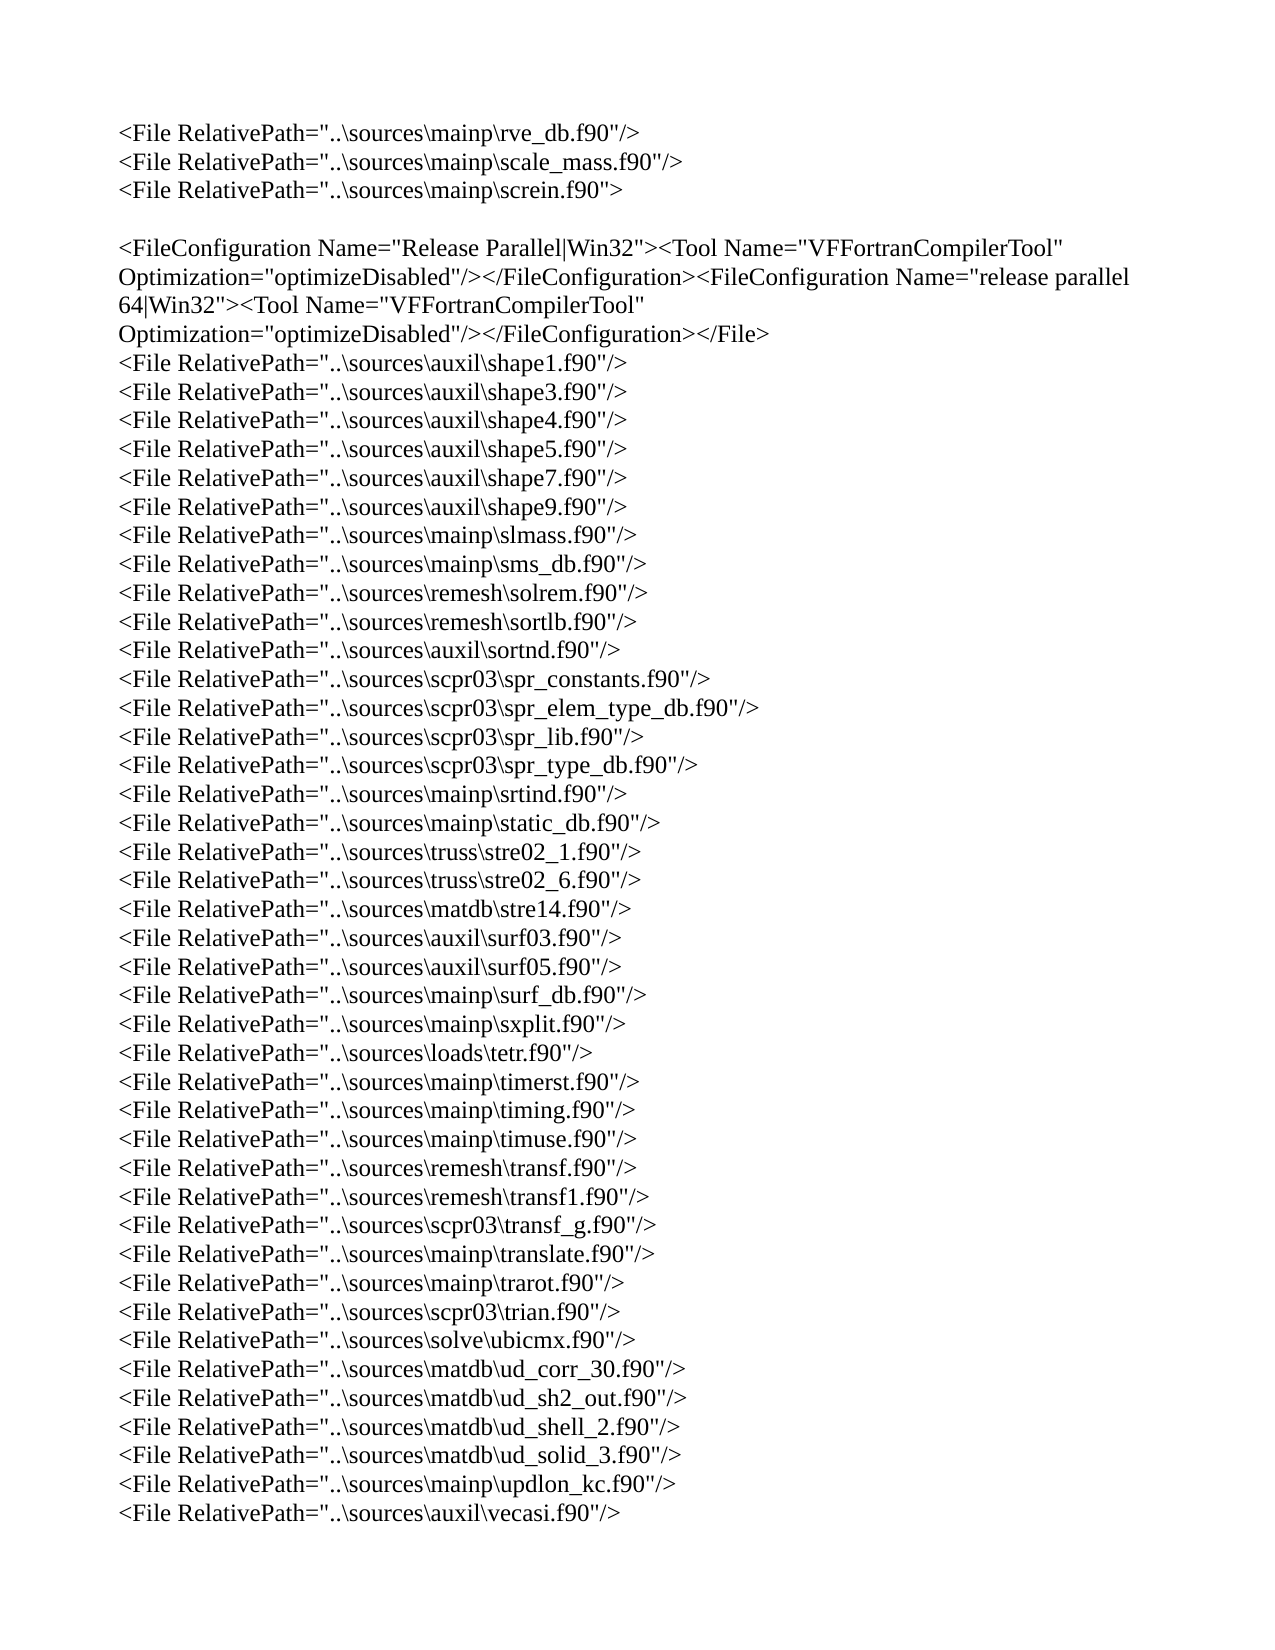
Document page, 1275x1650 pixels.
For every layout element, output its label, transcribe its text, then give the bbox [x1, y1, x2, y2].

text <File RelativePath="..\sources\auxil\sortnd.f90"/> [118, 636, 1157, 664]
text <File RelativePath="..\sources\remesh\sortlb.f90"/> [118, 607, 1157, 636]
text <File RelativePath="..\sources\remesh\solrem.f90"/> [118, 578, 1157, 607]
text <File RelativePath="..\sources\solve\ubicmx.f90"/> [118, 1326, 1157, 1354]
text <File RelativePath="..\sources\mainp\slmass.f90"/> [118, 521, 1157, 549]
text <File RelativePath="..\sources\matdb\ud_shell_2.f90"/> [118, 1412, 1157, 1441]
text <File RelativePath="..\sources\scpr03\spr_elem_type_db.f90"/> [118, 693, 1157, 722]
text <File RelativePath="..\sources\mainp\surf_db.f90"/> [118, 981, 1157, 1009]
text <File RelativePath="..\sources\mainp\timuse.f90"/> [118, 1124, 1157, 1153]
text <File RelativePath="..\sources\auxil\shape3.f90"/> [118, 377, 1157, 406]
text <File RelativePath="..\sources\truss\stre02_1.f90"/> [118, 837, 1157, 866]
text <File RelativePath="..\sources\mainp\scale_mass.f90"/> [118, 147, 1157, 176]
text <File RelativePath="..\sources\scpr03\transf_g.f90"/> [118, 1211, 1157, 1239]
text <File RelativePath="..\sources\matdb\ud_solid_3.f90"/> [118, 1441, 1157, 1469]
text <File RelativePath="..\sources\auxil\shape4.f90"/> [118, 406, 1157, 434]
text <File RelativePath="..\sources\mainp\sms_db.f90"/> [118, 549, 1157, 578]
text <File RelativePath="..\sources\matdb\ud_corr_30.f90"/> [118, 1354, 1157, 1383]
text <FileConfiguration Name="Release Parallel|Win32"><Tool Name="VFFortranCompilerTool" Optimization="optimizeDisabled"/></FileConfiguration><FileConfiguration Name="release parallel 64|Win32"><Tool Name="VFFortranCompilerTool" Optimization="optimizeDisabled"/></FileConfiguration></File> [118, 233, 1157, 348]
text <File RelativePath="..\sources\mainp\sxplit.f90"/> [118, 1009, 1157, 1038]
text <File RelativePath="..\sources\mainp\timing.f90"/> [118, 1096, 1157, 1124]
text <File RelativePath="..\sources\mainp\screin.f90"> [118, 176, 1157, 204]
text <File RelativePath="..\sources\remesh\transf.f90"/> [118, 1153, 1157, 1182]
text <File RelativePath="..\sources\matdb\stre14.f90"/> [118, 894, 1157, 923]
text <File RelativePath="..\sources\auxil\surf03.f90"/> [118, 923, 1157, 952]
text <File RelativePath="..\sources\matdb\ud_sh2_out.f90"/> [118, 1383, 1157, 1412]
text <File RelativePath="..\sources\auxil\shape7.f90"/> [118, 463, 1157, 492]
text <File RelativePath="..\sources\loads\tetr.f90"/> [118, 1038, 1157, 1067]
text <File RelativePath="..\sources\scpr03\spr_lib.f90"/> [118, 722, 1157, 751]
text <File RelativePath="..\sources\mainp\trarot.f90"/> [118, 1268, 1157, 1297]
text <File RelativePath="..\sources\mainp\rve_db.f90"/> [118, 118, 1157, 147]
text <File RelativePath="..\sources\auxil\vecasi.f90"/> [118, 1498, 1157, 1527]
text <File RelativePath="..\sources\scpr03\trian.f90"/> [118, 1297, 1157, 1326]
text <File RelativePath="..\sources\mainp\updlon_kc.f90"/> [118, 1469, 1157, 1498]
text <File RelativePath="..\sources\mainp\translate.f90"/> [118, 1239, 1157, 1268]
text <File RelativePath="..\sources\truss\stre02_6.f90"/> [118, 866, 1157, 894]
text <File RelativePath="..\sources\auxil\shape9.f90"/> [118, 492, 1157, 521]
text <File RelativePath="..\sources\mainp\timerst.f90"/> [118, 1067, 1157, 1096]
text <File RelativePath="..\sources\mainp\static_db.f90"/> [118, 808, 1157, 837]
text <File RelativePath="..\sources\auxil\surf05.f90"/> [118, 952, 1157, 981]
text <File RelativePath="..\sources\scpr03\spr_constants.f90"/> [118, 664, 1157, 693]
text <File RelativePath="..\sources\mainp\srtind.f90"/> [118, 779, 1157, 808]
text <File RelativePath="..\sources\auxil\shape5.f90"/> [118, 434, 1157, 463]
text <File RelativePath="..\sources\remesh\transf1.f90"/> [118, 1182, 1157, 1211]
text <File RelativePath="..\sources\scpr03\spr_type_db.f90"/> [118, 751, 1157, 779]
text <File RelativePath="..\sources\auxil\shape1.f90"/> [118, 348, 1157, 377]
